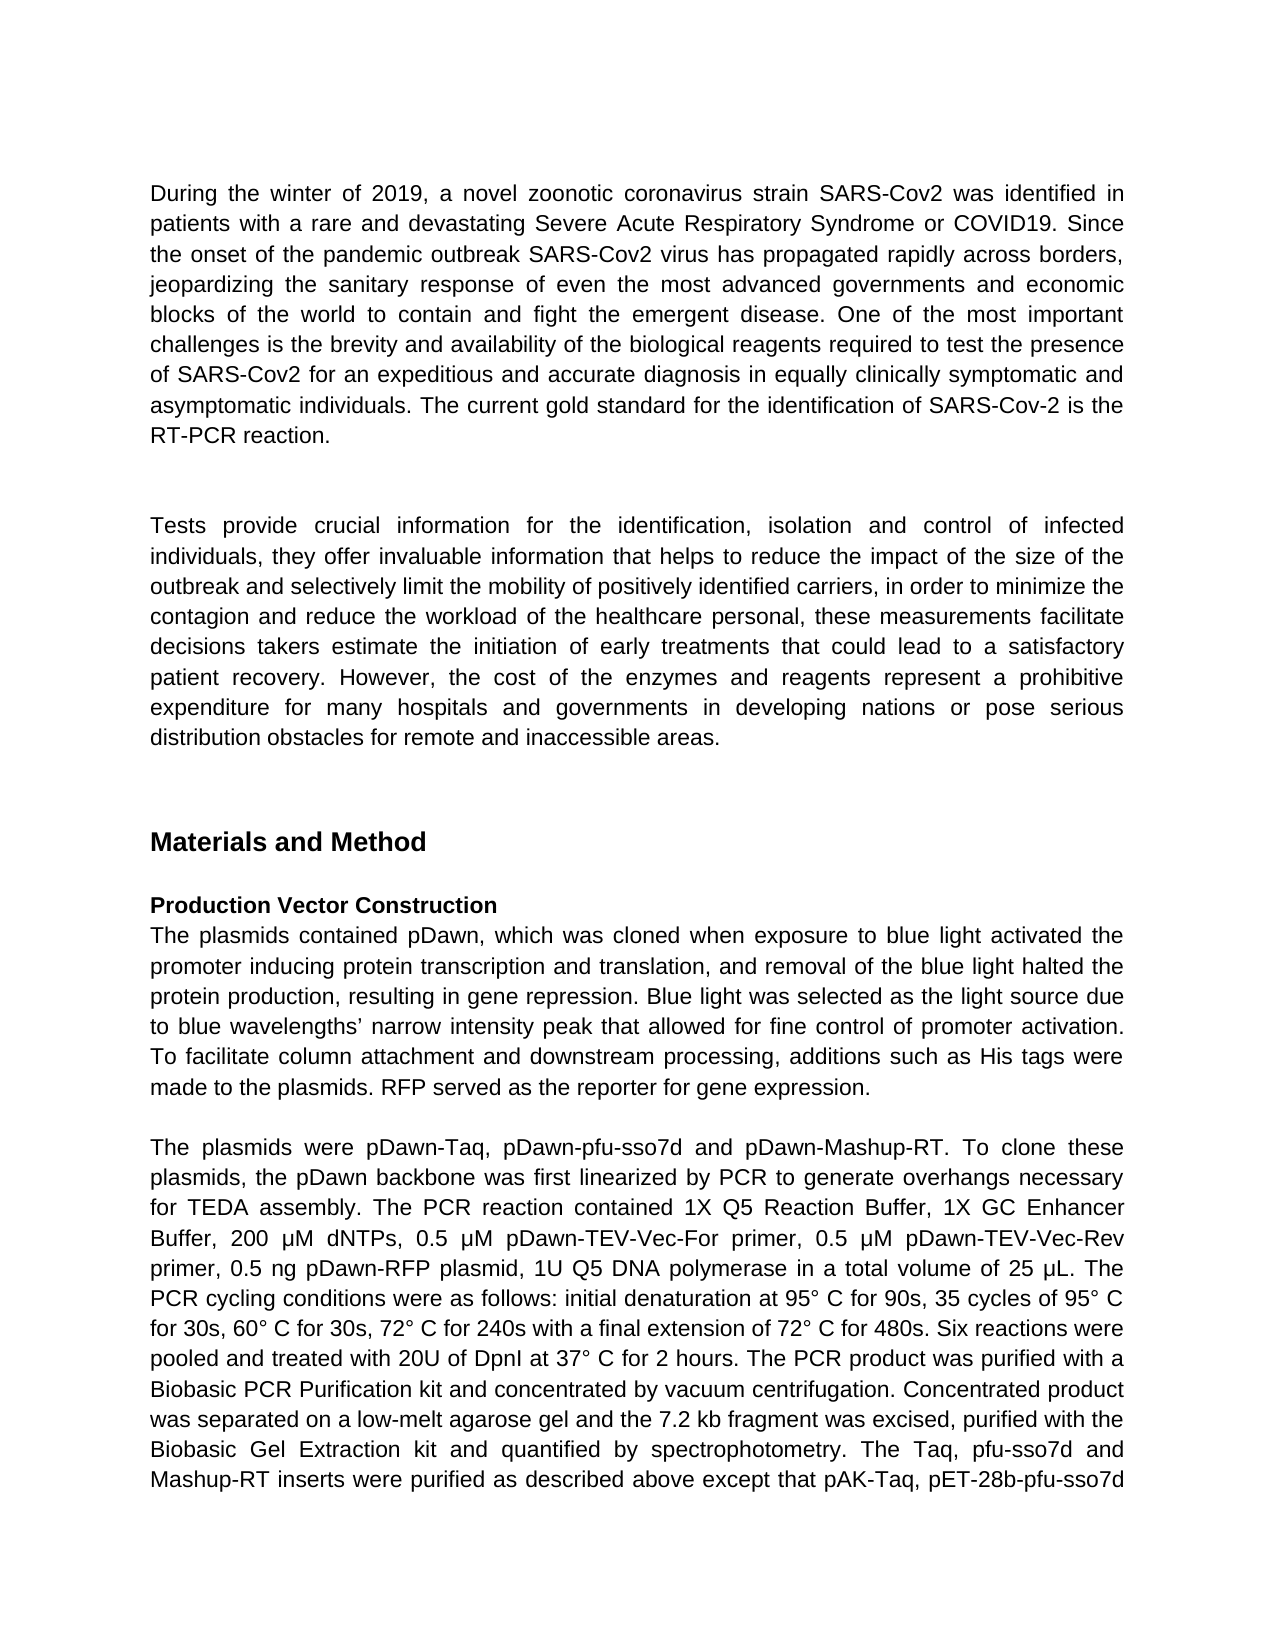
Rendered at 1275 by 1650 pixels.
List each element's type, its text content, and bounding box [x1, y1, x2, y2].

text Production Vector Construction [150, 892, 1125, 918]
text The plasmids contained pDawn, which was cloned when exposure to blue light activated the promoter inducing protein transcription and translation, and removal of the blue light halted the protein production, resulting in gene repression. Blue light was selected as the light source due to blue wavelengths’ narrow intensity peak that allowed for fine control of promoter activation. To facilitate column attachment and downstream processing, additions such as His tags were made to the plasmids. RFP served as the reporter for gene expression. [150, 922, 1125, 1100]
text The plasmids were pDawn-Taq, pDawn-pfu-sso7d and pDawn-Mashup-RT. To clone these plasmids, the pDawn backbone was first linearized by PCR to generate overhangs necessary for TEDA assembly. The PCR reaction contained 1X Q5 Reaction Buffer, 1X GC Enhancer Buffer, 200 μM dNTPs, 0.5 μM pDawn-TEV-Vec-For primer, 0.5 μM pDawn-TEV-Vec-Rev primer, 0.5 ng pDawn-RFP plasmid, 1U Q5 DNA polymerase in a total volume of 25 μL. The PCR cycling conditions were as follows: initial denaturation at 95° C for 90s, 35 cycles of 95° C for 30s, 60° C for 30s, 72° C for 240s with a final extension of 72° C for 480s. Six reactions were pooled and treated with 20U of DpnI at 37° C for 2 hours. The PCR product was purified with a Biobasic PCR Purification kit and concentrated by vacuum centrifugation. Concentrated product was separated on a low-melt agarose gel and the 7.2 kb fragment was excised, purified with the Biobasic Gel Extraction kit and quantified by spectrophotometry. The Taq, pfu-sso7d and Mashup-RT inserts were purified as described above except that pAK-Taq, pET-28b-pfu-sso7d [150, 1134, 1125, 1492]
text Materials and Method [150, 826, 1125, 857]
text During the winter of 2019, a novel zoonotic coronavirus strain SARS-Cov2 was identified in patients with a rare and devastating Severe Acute Respiratory Syndrome or COVID19. Since the onset of the pandemic outbreak SARS-Cov2 virus has propagated rapidly across borders, jeopardizing the sanitary response of even the most advanced governments and economic blocks of the world to contain and fight the emergent disease. One of the most important challenges is the brevity and availability of the biological reagents required to test the presence of SARS-Cov2 for an expeditious and accurate diagnosis in equally clinically symptomatic and asymptomatic individuals. The current gold standard for the identification of SARS-Cov-2 is the RT-PCR reaction. [150, 180, 1125, 448]
text Tests provide crucial information for the identification, isolation and control of infected individuals, they offer invaluable information that helps to reduce the impact of the size of the outbreak and selectively limit the mobility of positively identified carriers, in order to minimize the contagion and reduce the workload of the healthcare personal, these measurements facilitate decisions takers estimate the initiation of early treatments that could lead to a satisfactory patient recovery. However, the cost of the enzymes and reagents represent a prohibitive expenditure for many hospitals and governments in developing nations or pose serious distribution obstacles for remote and inaccessible areas. [150, 512, 1125, 750]
